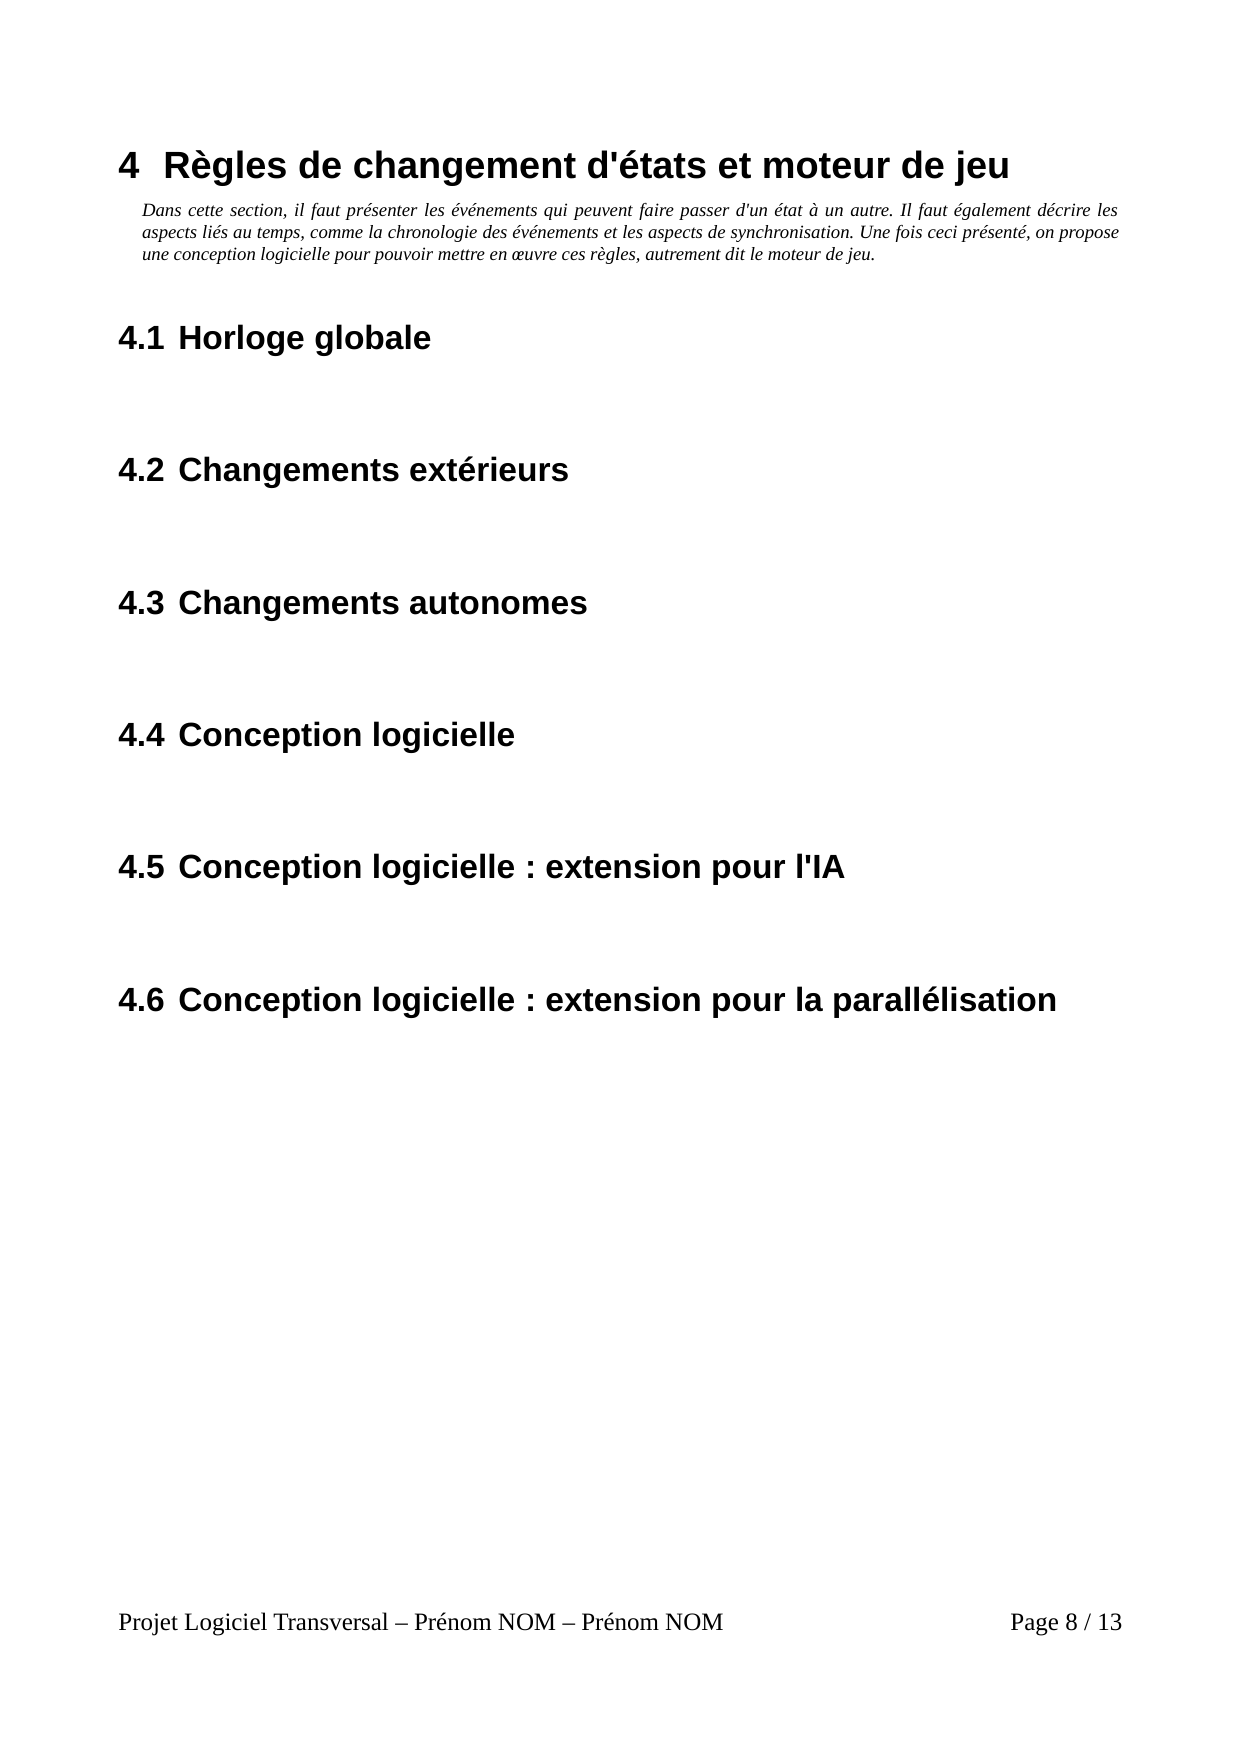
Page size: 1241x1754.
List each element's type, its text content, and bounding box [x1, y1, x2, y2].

subtitle Conception logicielle [118, 715, 1122, 753]
subtitle Changements extérieurs [118, 450, 1122, 489]
text Dans cette section, il faut présenter les événements qui peuvent faire passer d'un état à un autre. Il faut également décrire les aspects liés au temps, comme la chronologie des événements et les aspects de synchronisation. Une fois ceci présenté, on propose une conception logicielle pour pouvoir mettre en œuvre ces règles, autrement dit le moteur de jeu. [142, 199, 1122, 264]
subtitle Règles de changement d'états et moteur de jeu [118, 143, 1122, 187]
subtitle Conception logicielle : extension pour la parallélisation [118, 980, 1122, 1018]
subtitle Changements autonomes [118, 582, 1122, 621]
subtitle Horloge globale [118, 318, 1122, 356]
subtitle Conception logicielle : extension pour l'IA [118, 847, 1122, 886]
